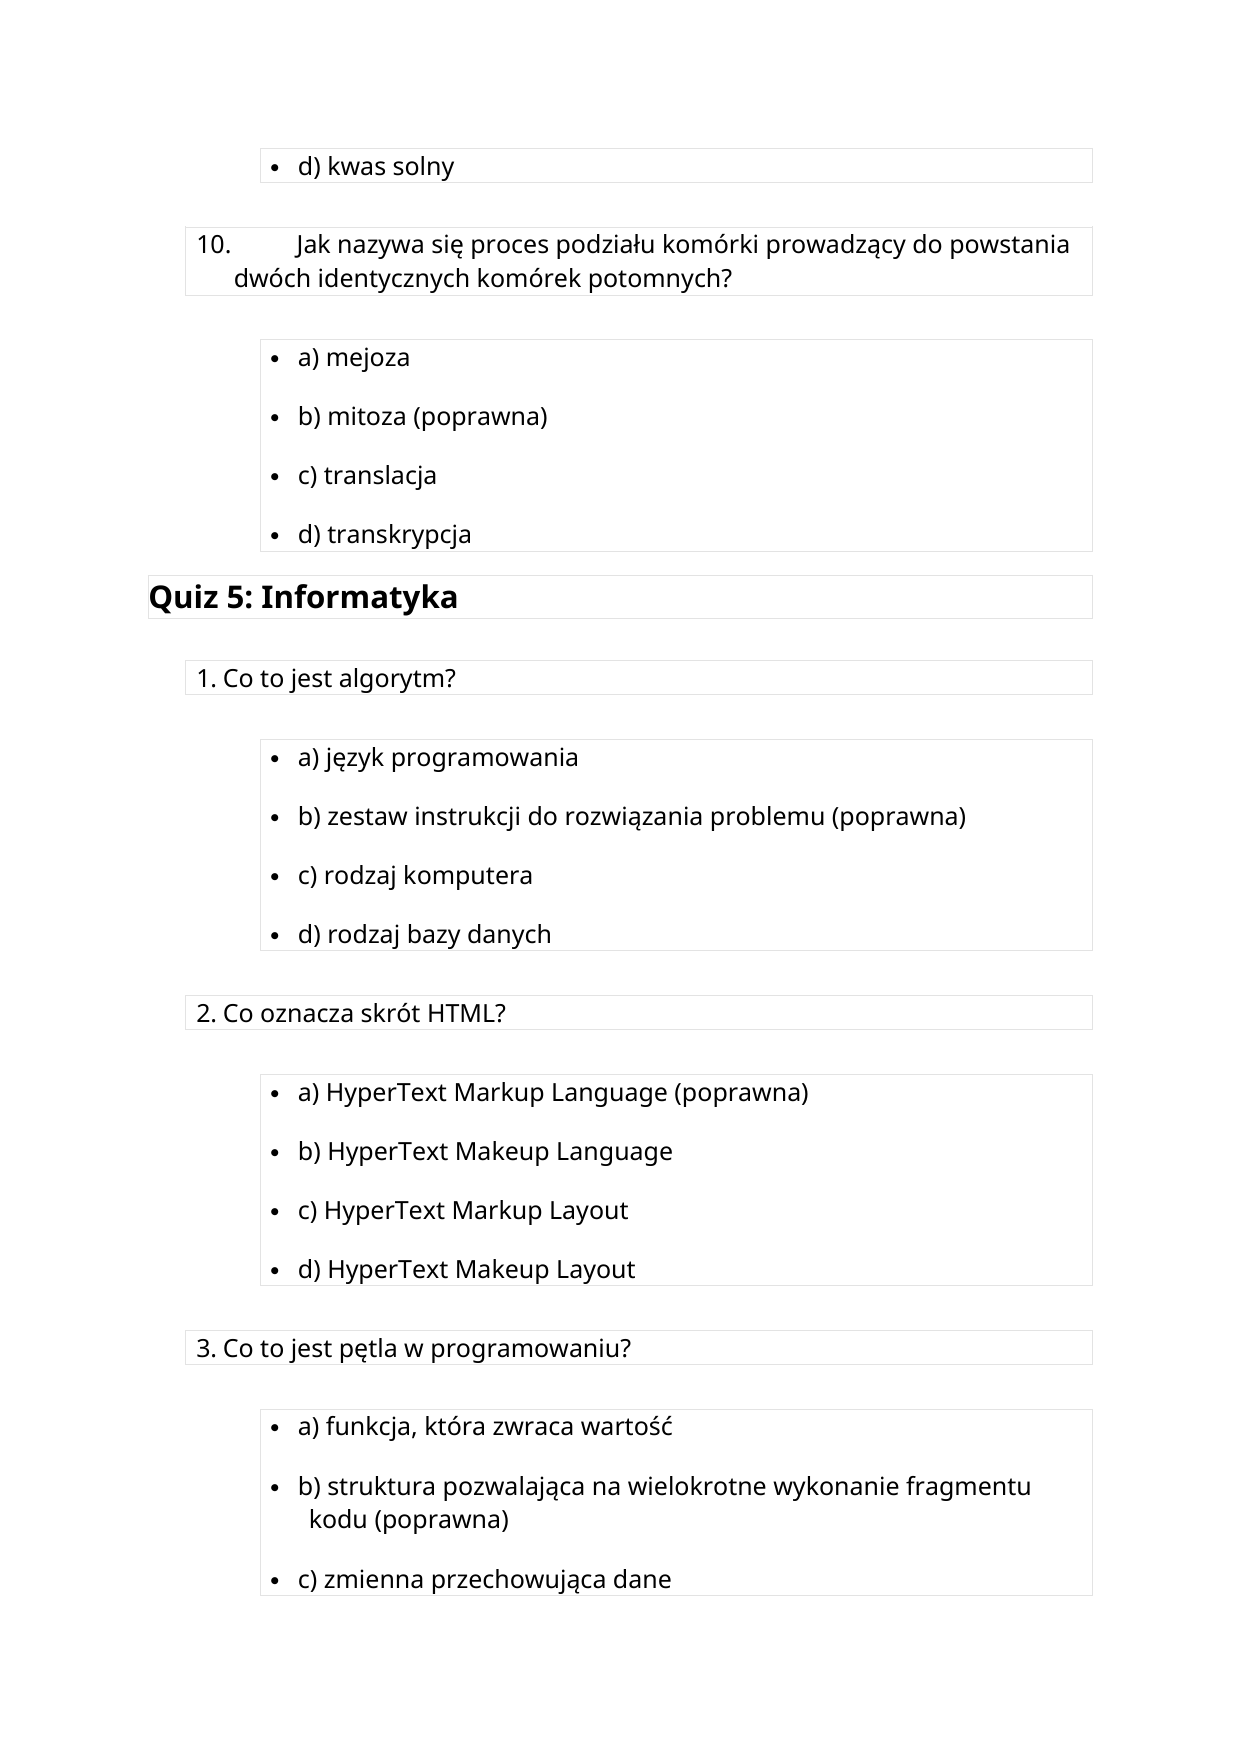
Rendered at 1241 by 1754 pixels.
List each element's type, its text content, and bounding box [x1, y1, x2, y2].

list d) transkrypcja [261, 517, 1092, 551]
list c) zmienna przechowująca dane [261, 1561, 1092, 1595]
list d) rodzaj bazy danych [261, 916, 1092, 950]
list a) język programowania [261, 740, 1092, 773]
list Jak nazywa się proces podziału komórki prowadzący do powstania dwóch identycznych komórek potomnych? [186, 228, 1092, 295]
list c) rodzaj komputera [261, 857, 1092, 891]
list d) HyperText Makeup Layout [261, 1251, 1092, 1285]
list b) struktura pozwalająca na wielokrotne wykonanie fragmentu kodu (poprawna) [261, 1468, 1092, 1536]
list a) HyperText Markup Language (poprawna) [261, 1075, 1092, 1108]
list a) funkcja, która zwraca wartość [261, 1410, 1092, 1443]
list c) translacja [261, 457, 1092, 492]
list d) kwas solny [261, 149, 1092, 182]
list b) zestaw instrukcji do rozwiązania problemu (poprawna) [261, 798, 1092, 832]
list Co to jest algorytm? [186, 661, 1092, 694]
list a) mejoza [261, 340, 1092, 374]
subtitle Quiz 5: Informatyka [149, 576, 1092, 618]
list c) HyperText Markup Layout [261, 1192, 1092, 1226]
list Co to jest pętla w programowaniu? [186, 1331, 1092, 1364]
list b) HyperText Makeup Language [261, 1133, 1092, 1167]
list b) mitoza (poprawna) [261, 398, 1092, 433]
list Co oznacza skrót HTML? [186, 996, 1092, 1029]
